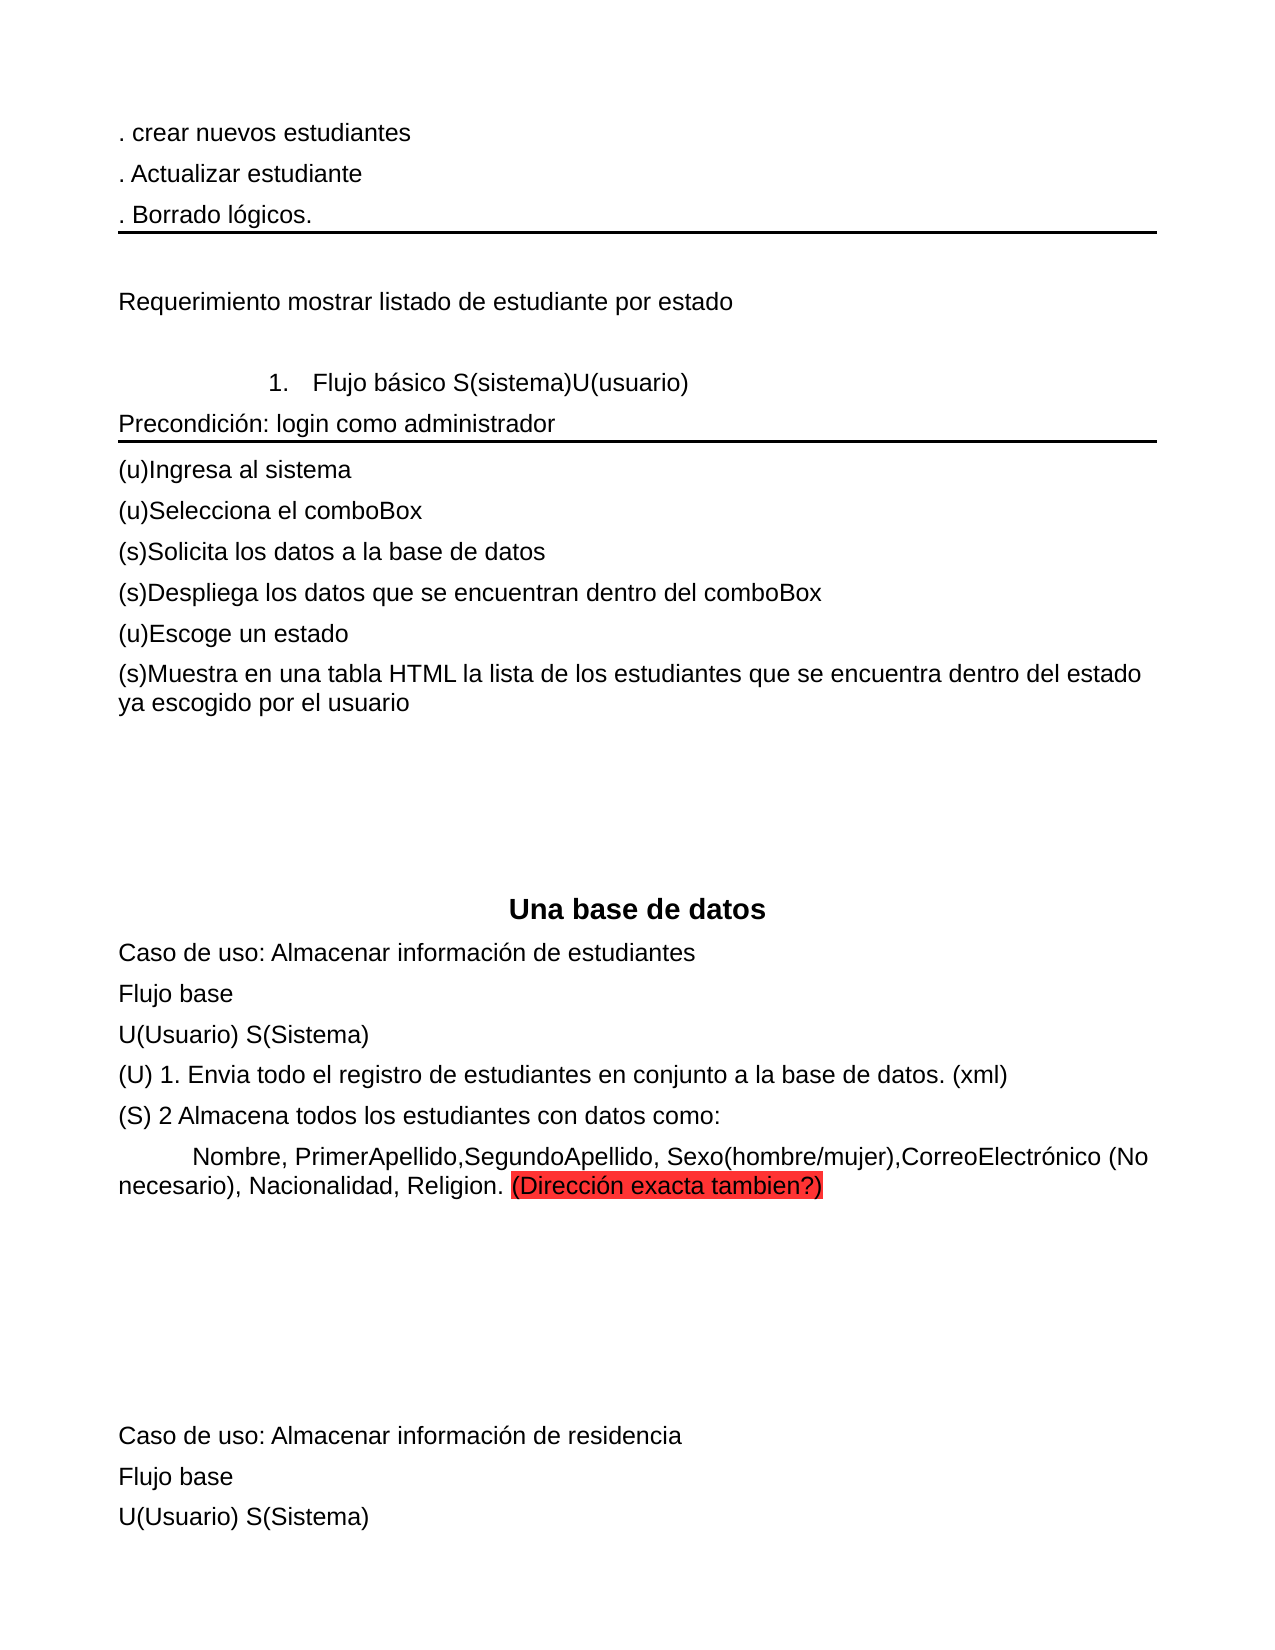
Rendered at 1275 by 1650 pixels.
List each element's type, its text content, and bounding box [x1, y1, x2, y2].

text Precondición: login como administrador [118, 409, 1157, 440]
text Nombre, PrimerApellido,SegundoApellido, Sexo(hombre/mujer),CorreoElectrónico (No necesario), Nacionalidad, Religion. (Dirección exacta tambien?) [118, 1142, 1157, 1199]
text Flujo base [118, 979, 1157, 1007]
text (U) 1. Envia todo el registro de estudiantes en conjunto a la base de datos. (xml) [118, 1060, 1157, 1089]
text Una base de datos [118, 892, 1157, 926]
text (u)Escoge un estado [118, 618, 1157, 647]
text Caso de uso: Almacenar información de residencia [118, 1421, 1157, 1449]
list Flujo básico S(sistema)U(usuario) [268, 368, 1157, 397]
text Caso de uso: Almacenar información de estudiantes [118, 938, 1157, 967]
text (s)Muestra en una tabla HTML la lista de los estudiantes que se encuentra dentro del estado ya escogido por el usuario [118, 659, 1157, 717]
text (s)Despliega los datos que se encuentran dentro del comboBox [118, 578, 1157, 606]
text . Actualizar estudiante [118, 159, 1157, 188]
text Requerimiento mostrar listado de estudiante por estado [118, 287, 1157, 315]
text U(Usuario) S(Sistema) [118, 1019, 1157, 1048]
text Flujo base [118, 1461, 1157, 1490]
text (u)Selecciona el comboBox [118, 496, 1157, 525]
text (S) 2 Almacena todos los estudiantes con datos como: [118, 1101, 1157, 1130]
text . Borrado lógicos. [118, 200, 1157, 231]
text (s)Solicita los datos a la base de datos [118, 537, 1157, 566]
text U(Usuario) S(Sistema) [118, 1502, 1157, 1531]
text (u)Ingresa al sistema [118, 455, 1157, 484]
text . crear nuevos estudiantes [118, 118, 1157, 147]
